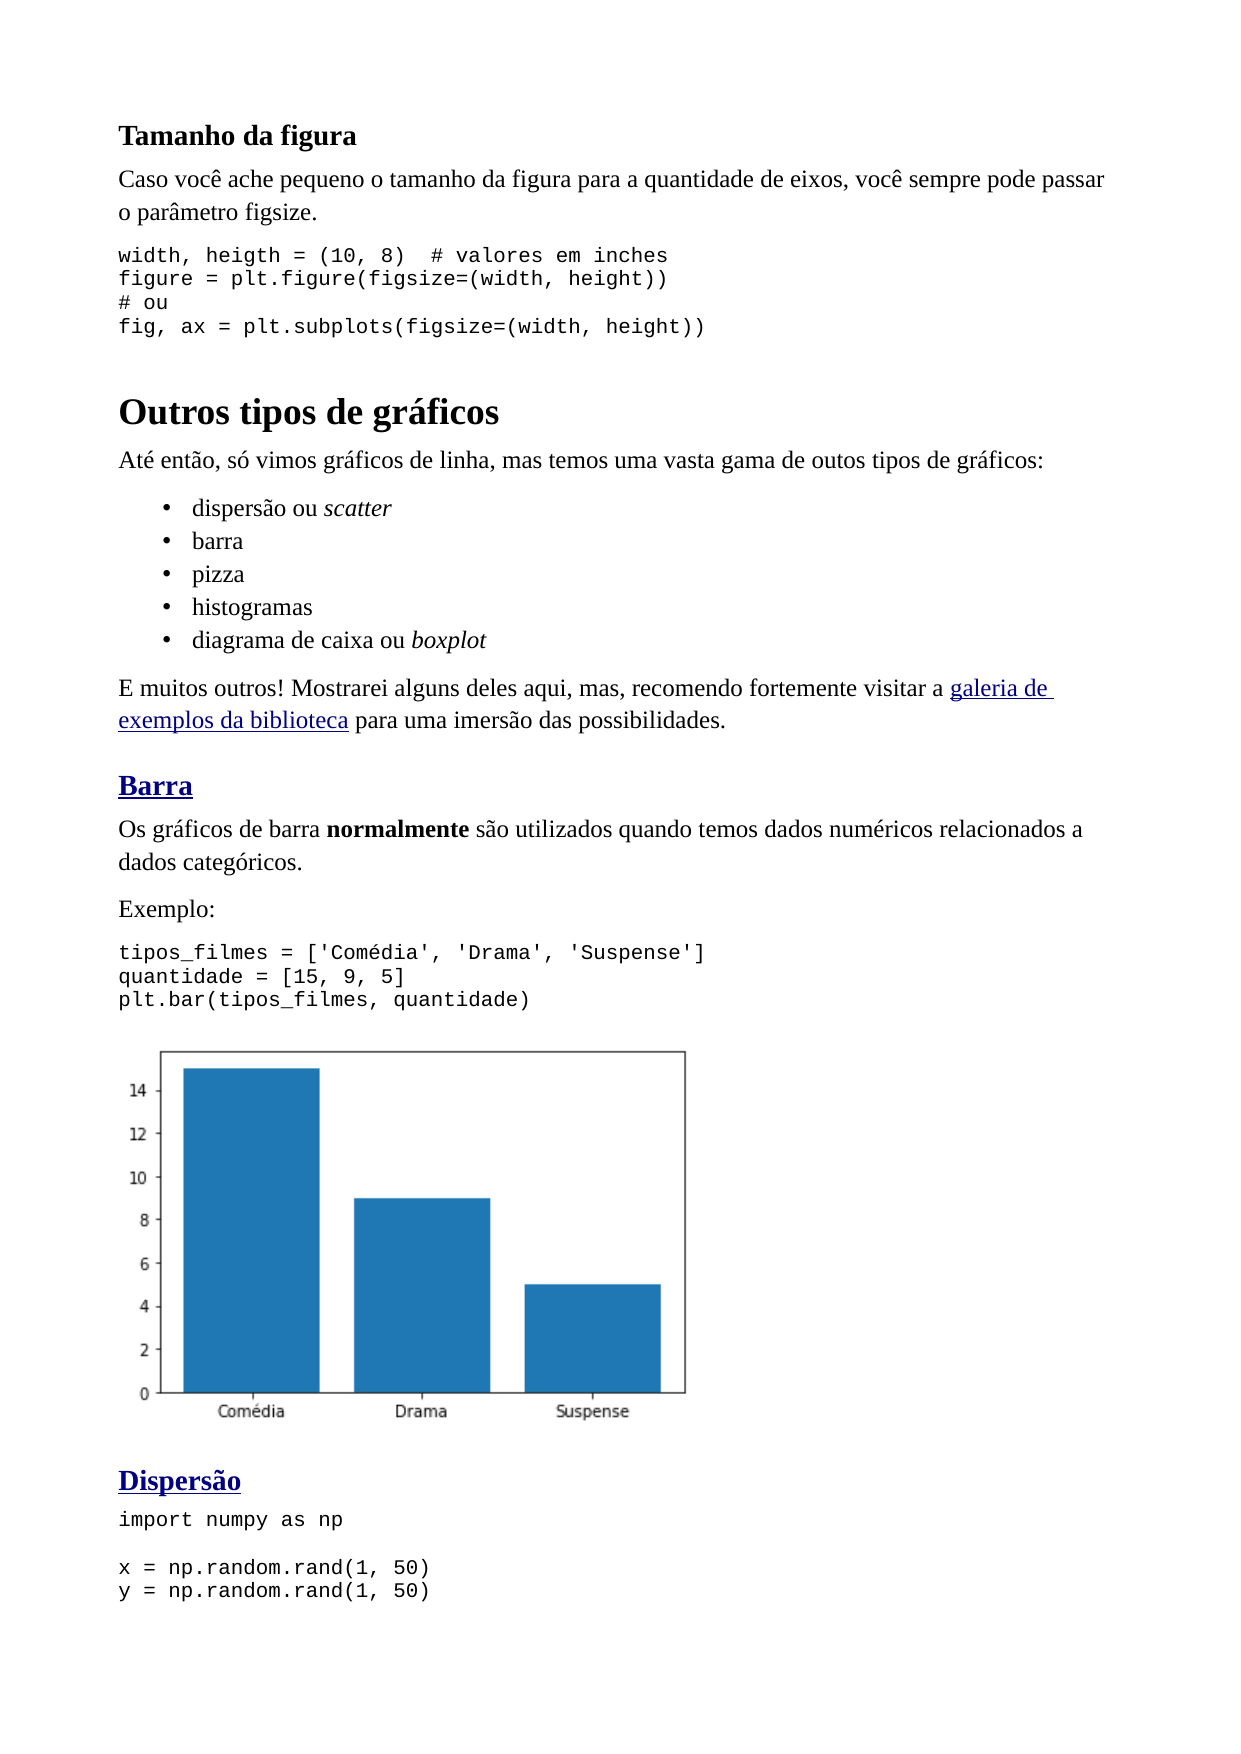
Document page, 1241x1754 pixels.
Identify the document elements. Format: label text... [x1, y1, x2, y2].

subtitle Dispersão [118, 1463, 1122, 1497]
text import numpy as np [118, 1509, 1122, 1533]
picture [118, 1042, 694, 1430]
list barra [162, 526, 1122, 555]
text fig, ax = plt.subplots(figsize=(width, height)) [118, 316, 1122, 339]
text Até então, só vimos gráficos de linha, mas temos uma vasta gama de outos tipos de gráficos: [118, 445, 1122, 474]
text width, heigth = (10, 8) # valores em inches [118, 245, 1122, 268]
subtitle Outros tipos de gráficos [118, 390, 1122, 433]
text quantidade = [15, 9, 5] [118, 966, 1122, 989]
text Exemplo: [118, 894, 1122, 923]
text figure = plt.figure(figsize=(width, height)) [118, 268, 1122, 292]
text y = np.random.rand(1, 50) [118, 1580, 1122, 1604]
text # ou [118, 292, 1122, 316]
list dispersão ou scatter [162, 493, 1122, 522]
subtitle Barra [118, 768, 1122, 801]
list pizza [162, 559, 1122, 588]
list histogramas [162, 592, 1122, 621]
subtitle Tamanho da figura [118, 118, 1122, 152]
text plt.bar(tipos_filmes, quantidade) [118, 989, 1122, 1013]
text E muitos outros! Mostrarei alguns deles aqui, mas, recomendo fortemente visitar a galeria de exemplos da biblioteca para uma imersão das possibilidades. [118, 673, 1122, 734]
text Os gráficos de barra normalmente são utilizados quando temos dados numéricos relacionados a dados categóricos. [118, 814, 1122, 876]
text Caso você ache pequeno o tamanho da figura para a quantidade de eixos, você sempre pode passar o parâmetro figsize. [118, 164, 1122, 226]
text x = np.random.rand(1, 50) [118, 1557, 1122, 1580]
list diagrama de caixa ou boxplot [162, 625, 1122, 654]
text tipos_filmes = ['Comédia', 'Drama', 'Suspense'] [118, 942, 1122, 966]
